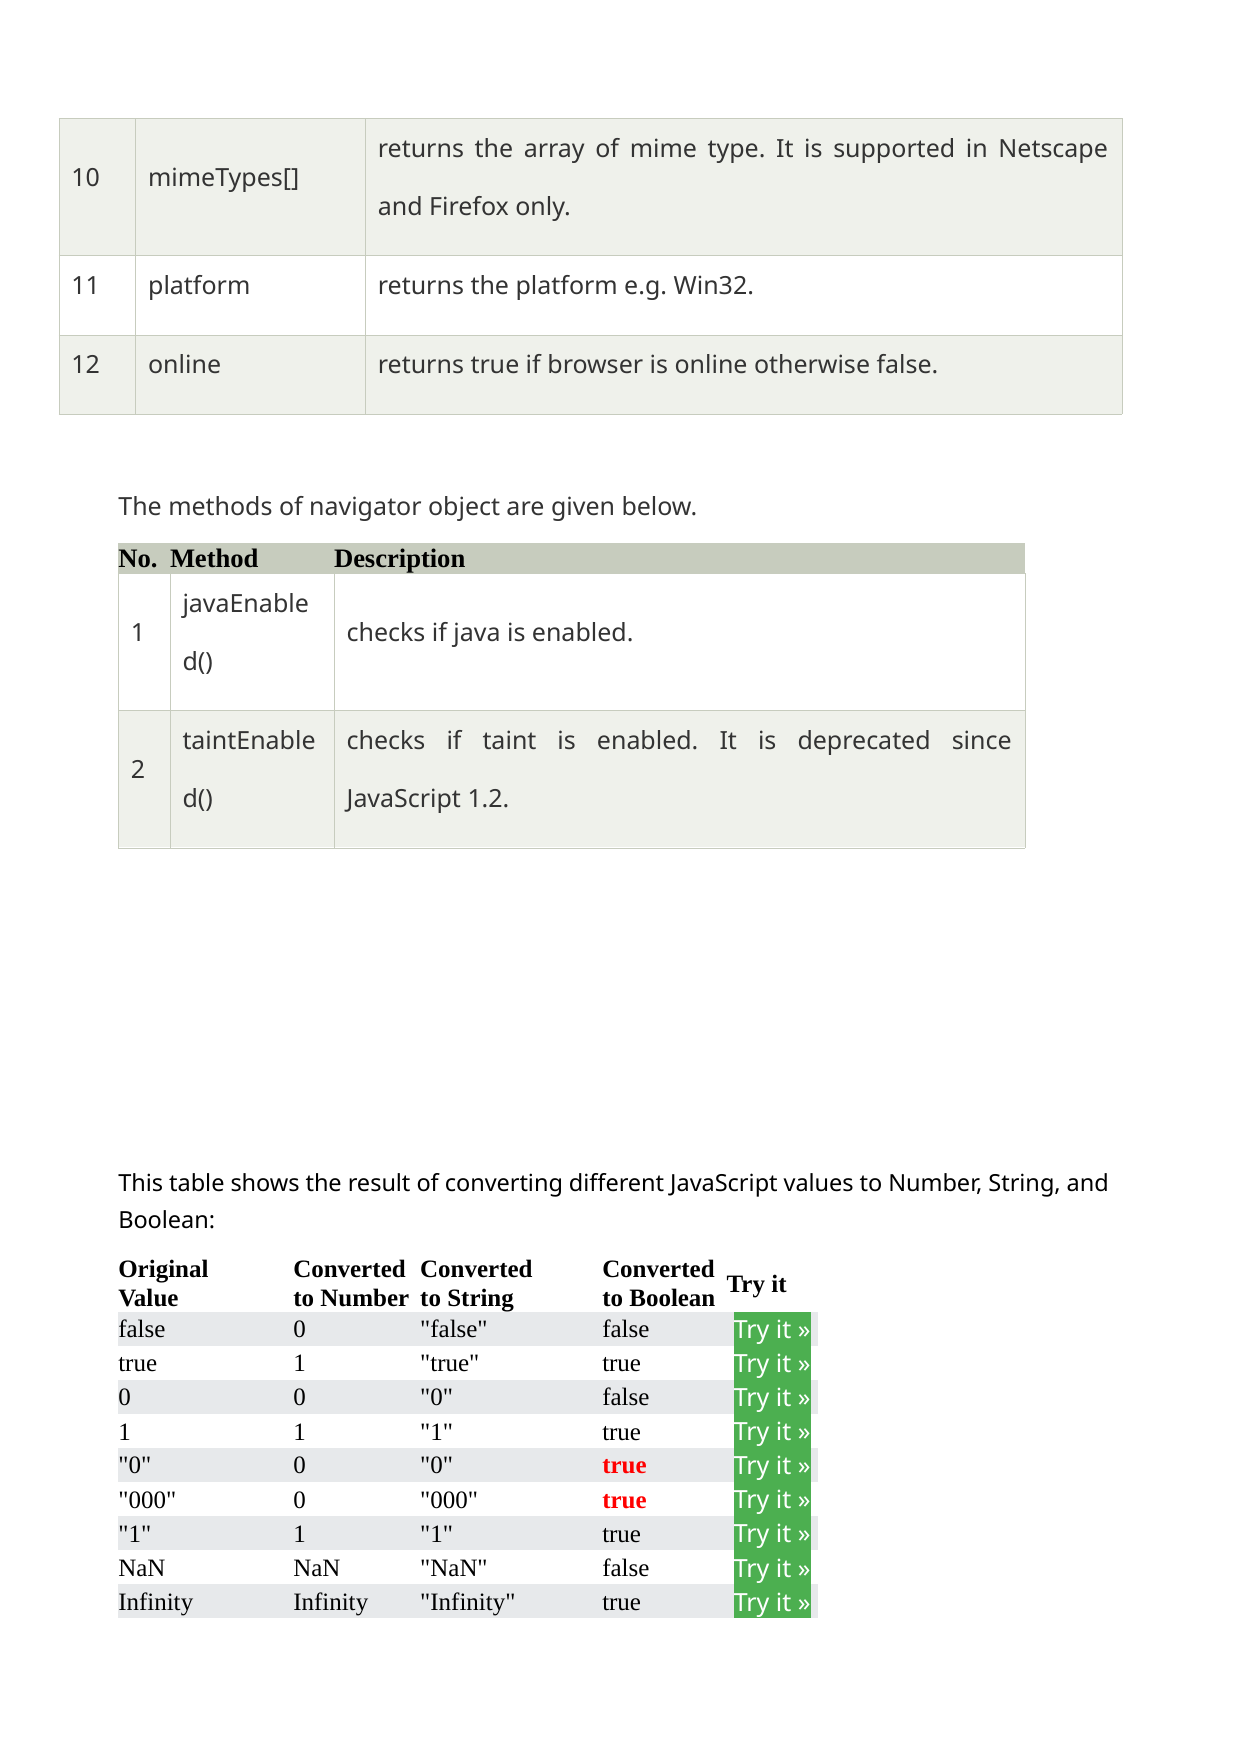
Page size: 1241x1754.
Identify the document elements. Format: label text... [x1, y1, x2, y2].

table_cell false [602, 1312, 726, 1346]
table_cell false [118, 1312, 293, 1346]
table_cell platform [136, 256, 365, 334]
table_cell checks if java is enabled. [335, 574, 1025, 710]
table_cell true [118, 1346, 293, 1380]
table_cell "1" [420, 1414, 602, 1448]
table_cell "NaN" [420, 1550, 602, 1584]
table_cell false [602, 1380, 726, 1414]
table_header Converted to String [420, 1254, 602, 1312]
table_header Method [170, 543, 334, 573]
table_cell "1" [118, 1516, 293, 1550]
table_cell 0 [293, 1448, 420, 1482]
table_header No. [118, 543, 170, 573]
table_cell Infinity [293, 1584, 420, 1618]
table_cell 0 [293, 1380, 420, 1414]
table_cell 1 [293, 1516, 420, 1550]
table_cell 1 [119, 574, 170, 710]
text This table shows the result of converting different JavaScript values to Number, String, and Boolean: [118, 1166, 1122, 1235]
table_cell Infinity [118, 1584, 293, 1618]
table_cell 1 [118, 1414, 293, 1448]
table_cell "Infinity" [420, 1584, 602, 1618]
table_cell 1 [293, 1346, 420, 1380]
text The methods of navigator object are given below. [118, 489, 1122, 523]
table_header Original Value [118, 1254, 293, 1312]
table_cell "false" [420, 1312, 602, 1346]
table_cell online [136, 336, 365, 414]
table_cell checks if taint is enabled. It is deprecated since JavaScript 1.2. [335, 711, 1025, 847]
table_cell true [602, 1584, 726, 1618]
table_header Try it [726, 1254, 818, 1312]
table_cell mimeTypes[] [136, 119, 365, 255]
table_cell Try it » [726, 1550, 818, 1584]
table_cell NaN [118, 1550, 293, 1584]
table_cell Try it » [726, 1448, 818, 1482]
table_cell true [602, 1482, 726, 1516]
table_cell taintEnabled() [171, 711, 334, 847]
table_cell true [602, 1414, 726, 1448]
table_cell Try it » [726, 1482, 818, 1516]
table_cell true [602, 1448, 726, 1482]
table_cell true [602, 1346, 726, 1380]
table_cell 0 [293, 1482, 420, 1516]
table_cell 12 [60, 336, 135, 414]
table_cell Try it » [726, 1516, 818, 1550]
table_cell "000" [118, 1482, 293, 1516]
table_cell Try it » [726, 1380, 818, 1414]
table_cell javaEnabled() [171, 574, 334, 710]
table_header Converted to Boolean [602, 1254, 726, 1312]
table_cell returns true if browser is online otherwise false. [366, 336, 1122, 414]
table_cell false [602, 1550, 726, 1584]
table_cell "0" [420, 1448, 602, 1482]
table_header Description [334, 543, 1025, 573]
table_cell "1" [420, 1516, 602, 1550]
table_cell Try it » [726, 1346, 818, 1380]
table_cell Try it » [726, 1584, 818, 1618]
table_cell NaN [293, 1550, 420, 1584]
table_cell 0 [118, 1380, 293, 1414]
table_cell 11 [60, 256, 135, 334]
table_cell "000" [420, 1482, 602, 1516]
table_header Converted to Number [293, 1254, 420, 1312]
table_cell "0" [118, 1448, 293, 1482]
table_cell true [602, 1516, 726, 1550]
table_cell "0" [420, 1380, 602, 1414]
table_cell "true" [420, 1346, 602, 1380]
table_cell returns the platform e.g. Win32. [366, 256, 1122, 334]
table_cell 0 [293, 1312, 420, 1346]
table_cell returns the array of mime type. It is supported in Netscape and Firefox only. [366, 119, 1122, 255]
table_cell 2 [119, 711, 170, 847]
table_cell Try it » [726, 1312, 818, 1346]
table_cell Try it » [726, 1414, 818, 1448]
table_cell 10 [60, 119, 135, 255]
table_cell 1 [293, 1414, 420, 1448]
